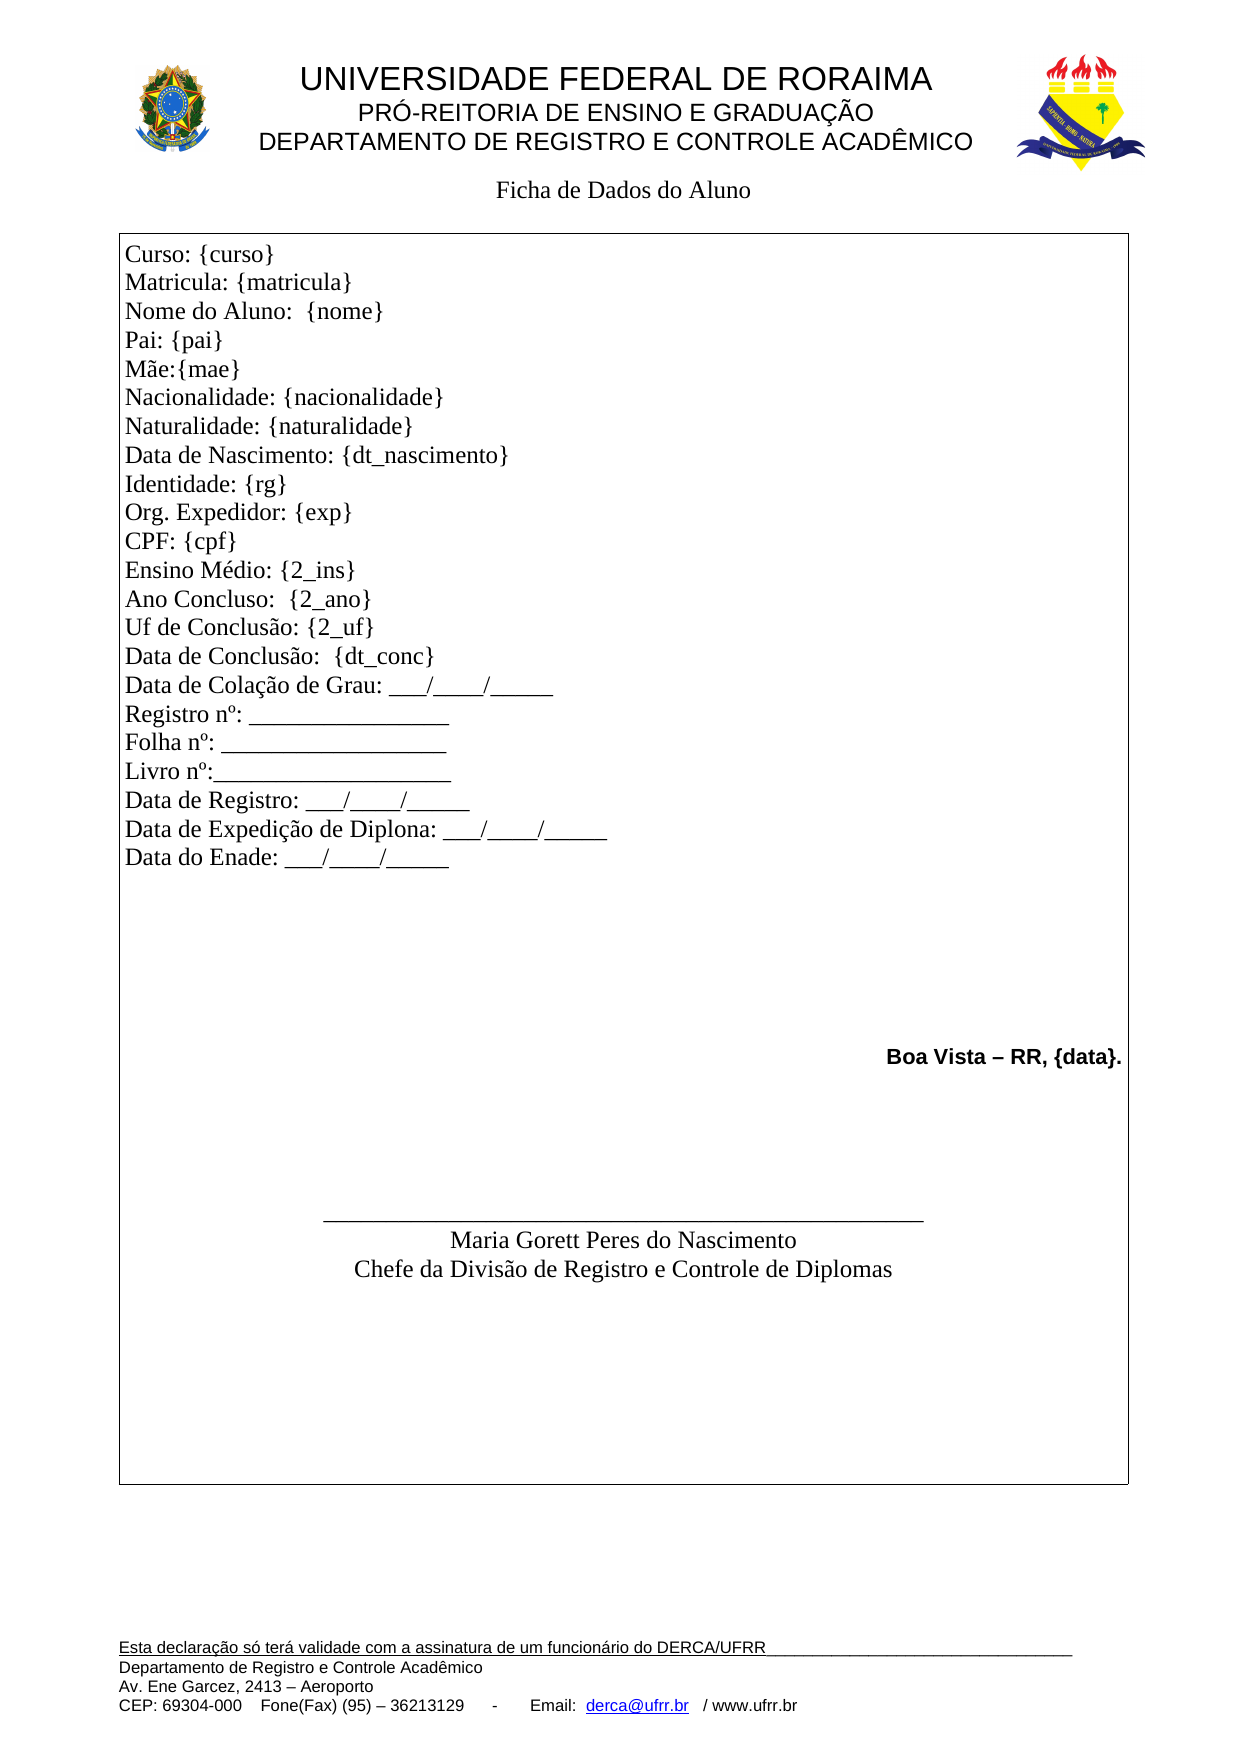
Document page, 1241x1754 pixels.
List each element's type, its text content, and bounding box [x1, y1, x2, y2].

picture [135, 65, 210, 152]
table_cell [120, 1444, 1128, 1484]
text Ficha de Dados do Aluno [119, 175, 1128, 204]
table_header Curso: {curso} Matricula: {matricula} Nome do Aluno: {nome} Pai: {pai} Mãe:{mae} Nacionalidade: {nacionalidade} Naturalidade: {naturalidade} Data de Nascimento: {dt_nascimento} Identidade: {rg} Org. Expedidor: {exp} CPF: {cpf} Ensino Médio: {2_ins} Ano Concluso: {2_ano} Uf de Conclusão: {2_uf} Data de Conclusão: {dt_conc} Data de Colação de Grau: ___/____/_____ Registro nº: ________________ Folha nº: __________________ Livro nº:___________________ Data de Registro: ___/____/_____ Data de Expedição de Diplona: ___/____/_____ Data do Enade: ___/____/_____ Boa Vista – RR, {data}. ________________________________________________ Maria Gorett Peres do Nascimento Chefe da Divisão de Registro e Controle de Diplomas [120, 234, 1128, 1403]
picture [1016, 54, 1146, 175]
table_cell [120, 1404, 1128, 1444]
